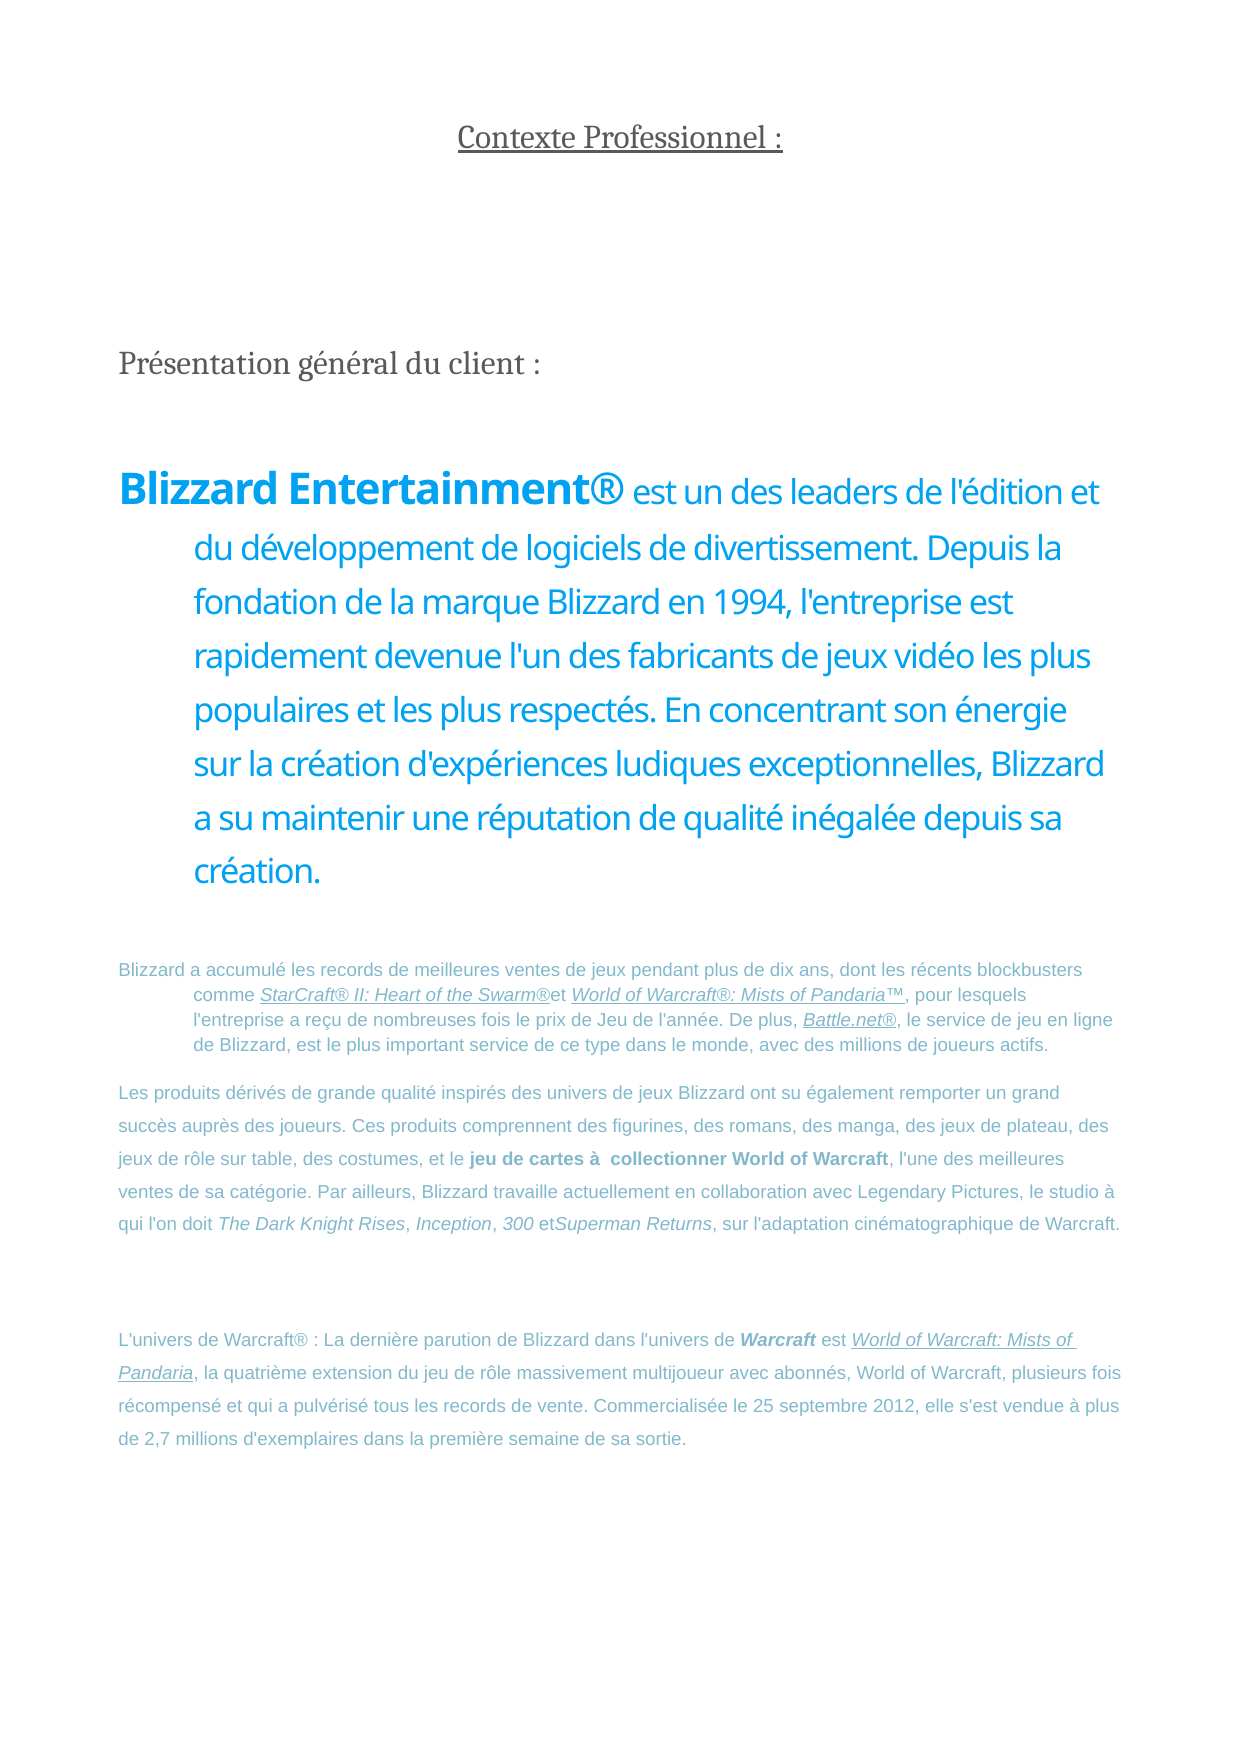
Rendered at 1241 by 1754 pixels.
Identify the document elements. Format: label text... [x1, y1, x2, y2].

subtitle L'univers de Warcraft® : La dernière parution de Blizzard dans l'univers de Warcraft est World of Warcraft: Mists of Pandaria, la quatrième extension du jeu de rôle massivement multijoueur avec abonnés, World of Warcraft, plusieurs fois récompensé et qui a pulvérisé tous les records de vente. Commercialisée le 25 septembre 2012, elle s'est vendue à plus de 2,7 millions d'exemplaires dans la première semaine de sa sortie. [118, 1318, 1122, 1449]
text Blizzard a accumulé les records de meilleures ventes de jeux pendant plus de dix ans, dont les récents blockbusters comme StarCraft® II: Heart of the Swarm®et World of Warcraft®: Mists of Pandaria™, pour lesquels l'entreprise a reçu de nombreuses fois le prix de Jeu de l'année. De plus, Battle.net®, le service de jeu en ligne de Blizzard, est le plus important service de ce type dans le monde, avec des millions de joueurs actifs. [118, 959, 1122, 1055]
text Contexte Professionnel : [118, 118, 1122, 156]
text Blizzard Entertainment® est un des leaders de l'édition et du développement de logiciels de divertissement. Depuis la fondation de la marque Blizzard en 1994, l'entreprise est rapidement devenue l'un des fabricants de jeux vidéo les plus populaires et les plus respectés. En concentrant son énergie sur la création d'expériences ludiques exceptionnelles, Blizzard a su maintenir une réputation de qualité inégalée depuis sa création. [118, 457, 1122, 894]
text Les produits dérivés de grande qualité inspirés des univers de jeux Blizzard ont su également remporter un grand succès auprès des joueurs. Ces produits comprennent des figurines, des romans, des manga, des jeux de plateau, des jeux de rôle sur table, des costumes, et le jeu de cartes à collectionner World of Warcraft, l'une des meilleures ventes de sa catégorie. Par ailleurs, Blizzard travaille actuellement en collaboration avec Legendary Pictures, le studio à qui l'on doit The Dark Knight Rises, Inception, 300 etSuperman Returns, sur l'adaptation cinématographique de Warcraft. [118, 1071, 1122, 1235]
text Présentation général du client : [118, 344, 1122, 383]
